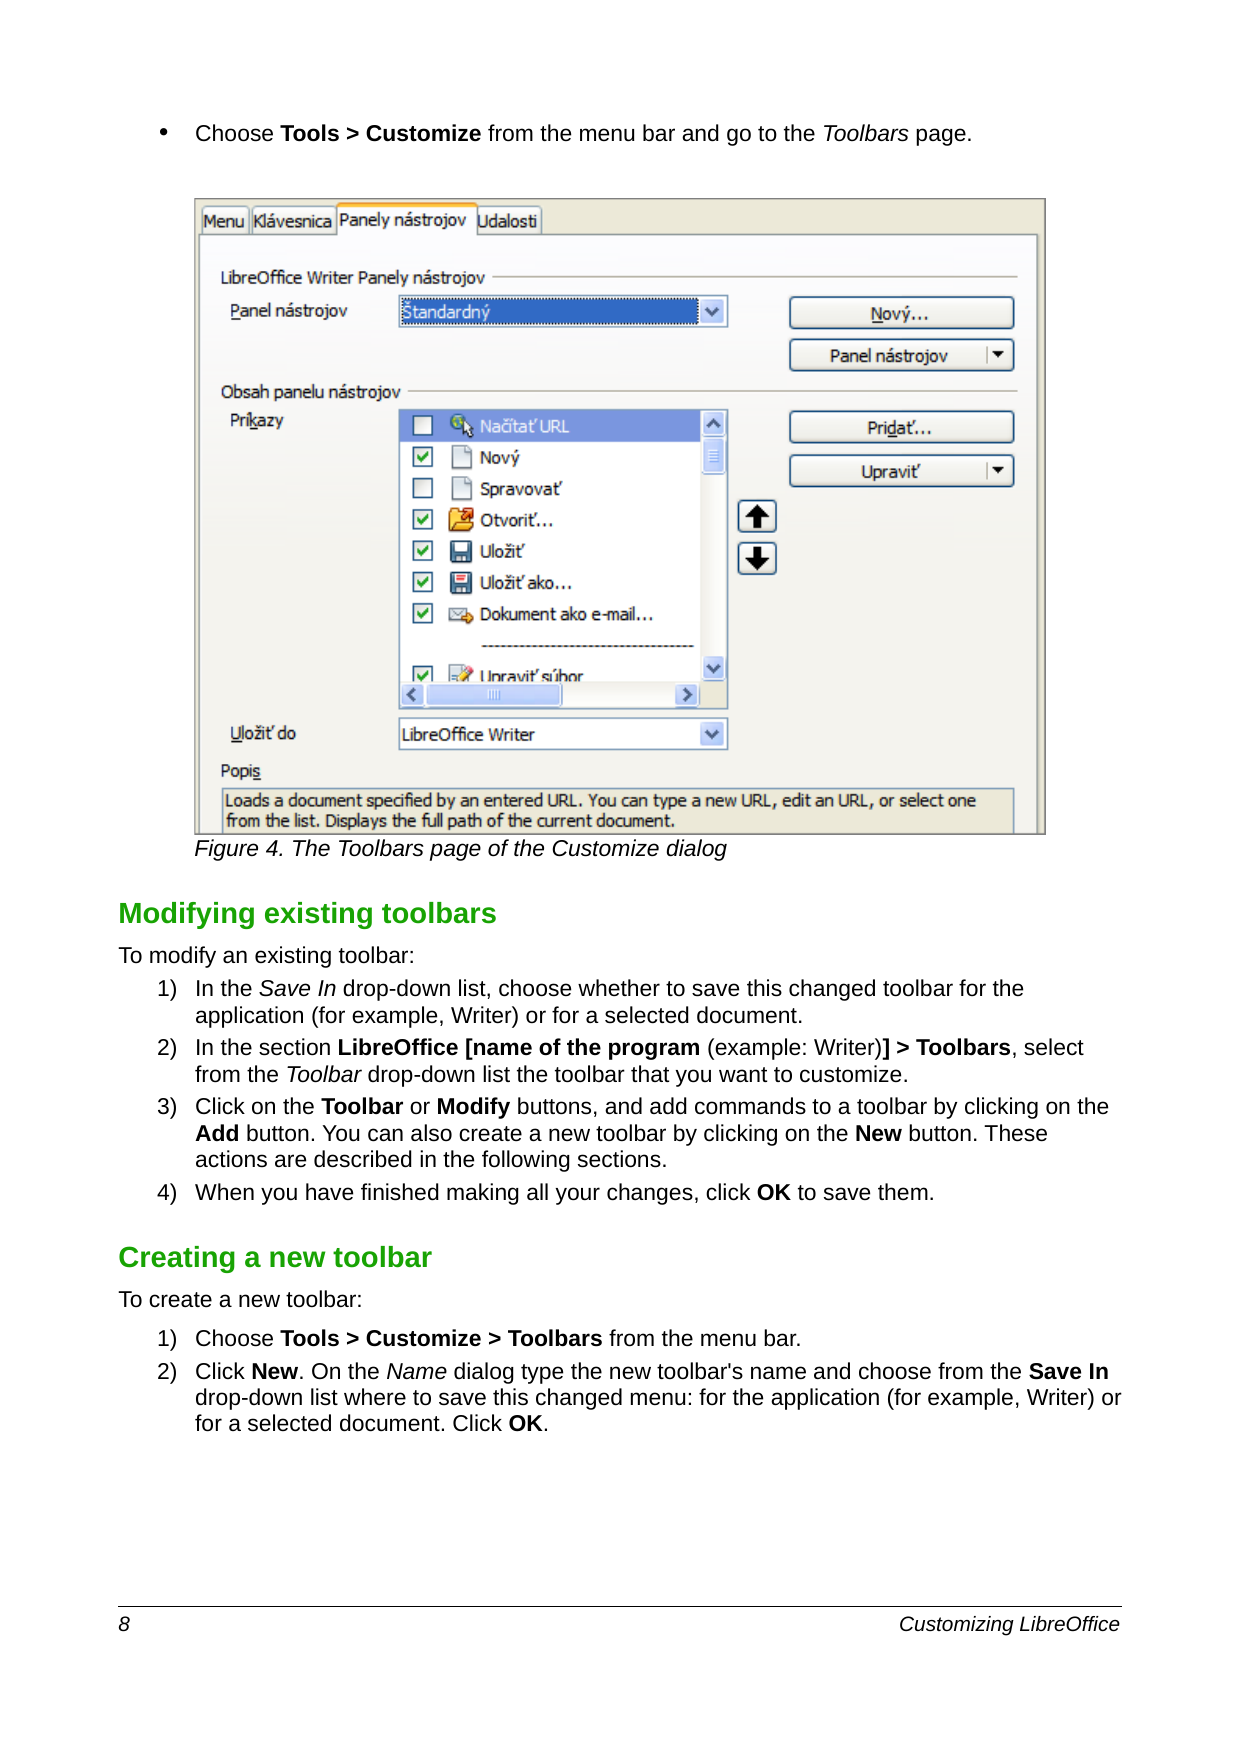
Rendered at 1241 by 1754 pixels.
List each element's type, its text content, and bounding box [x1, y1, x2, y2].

list To modify an existing toolbar: [118, 942, 1122, 969]
list Choose Tools > Customize > Toolbars from the menu bar. [177, 1325, 1122, 1351]
text To create a new toolbar: [118, 1286, 1122, 1313]
list In the Save In drop-down list, choose whether to save this changed toolbar for the application (for example, Writer) or for a selected document. [177, 975, 1122, 1028]
list Click New. On the Name dialog type the new toolbar's name and choose from the Save In drop-down list where to save this changed menu: for the application (for example, Writer) or for a selected document. Click OK. [177, 1358, 1122, 1437]
list In the section LibreOffice [name of the program (example: Writer)] > Toolbars, select from the Toolbar drop-down list the toolbar that you want to customize. [177, 1034, 1122, 1087]
list When you have finished making all your changes, click OK to save them. [177, 1178, 1122, 1205]
list Choose Tools > Customize from the menu bar and go to the Toolbars page. [156, 118, 1122, 147]
subtitle Modifying existing toolbars [118, 896, 1122, 930]
picture [194, 198, 1046, 835]
text Figure 4. The Toolbars page of the Customize dialog [194, 835, 1046, 861]
list Click on the Toolbar or Modify buttons, and add commands to a toolbar by clicking on the Add button. You can also create a new toolbar by clicking on the New button. These actions are described in the following sections. [177, 1093, 1122, 1172]
subtitle Creating a new toolbar [118, 1240, 1122, 1274]
